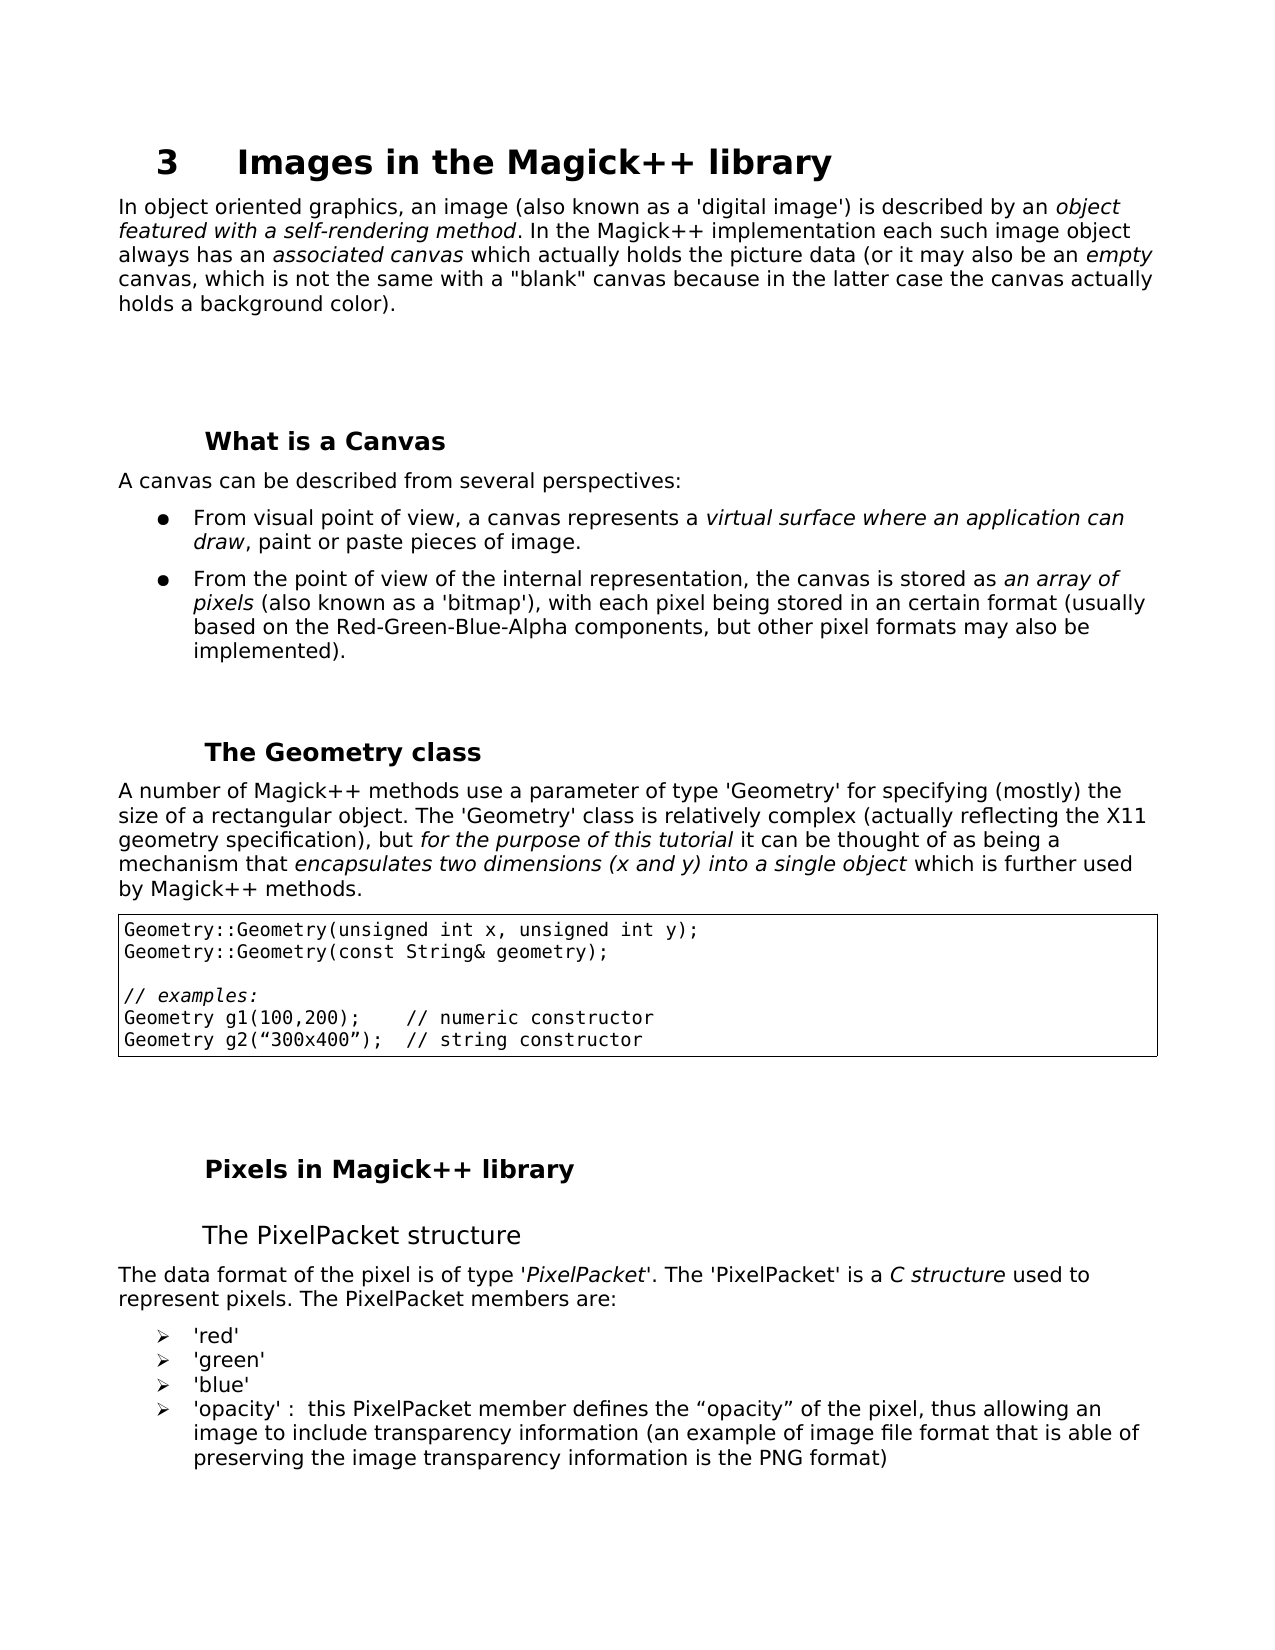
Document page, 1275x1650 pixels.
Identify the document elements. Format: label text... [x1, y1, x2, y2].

text The data format of the pixel is of type 'PixelPacket'. The 'PixelPacket' is a C structure used to represent pixels. The PixelPacket members are: [118, 1263, 1157, 1312]
subtitle Pixels in Magick++ library [118, 1155, 1157, 1184]
text In object oriented graphics, an image (also known as a 'digital image') is described by an object featured with a self-rendering method. In the Magick++ implementation each such image object always has an associated canvas which actually holds the picture data (or it may also be an empty canvas, which is not the same with a "blank" canvas because in the latter case the canvas actually holds a background color). [118, 195, 1157, 316]
subtitle The Geometry class [118, 738, 1157, 767]
text A number of Magick++ methods use a parameter of type 'Geometry' for specifying (mostly) the size of a rectangular object. The 'Geometry' class is relatively complex (actually reflecting the X11 geometry specification), but for the purpose of this tutorial it can be thought of as being a mechanism that encapsulates two dimensions (x and y) into a single object which is further used by Magick++ methods. [118, 779, 1157, 901]
text A canvas can be described from several perspectives: [118, 469, 1157, 493]
list 'green' [156, 1348, 1157, 1373]
list 'blue' [156, 1373, 1157, 1397]
list From the point of view of the internal representation, the canvas is stored as an array of pixels (also known as a 'bitmap'), with each pixel being stored in an certain format (usually based on the Red-Green-Blue-Alpha components, but other pixel formats may also be implemented). [156, 567, 1157, 664]
list From visual point of view, a canvas represents a virtual surface where an application can draw, paint or paste pieces of image. [156, 506, 1157, 554]
list 'opacity' : this PixelPacket member defines the “opacity” of the pixel, thus allowing an image to include transparency information (an example of image file format that is able of preserving the image transparency information is the PNG format) [156, 1397, 1157, 1470]
list 'red' [156, 1324, 1157, 1348]
subtitle What is a Canvas [118, 427, 1157, 456]
table_header Geometry::Geometry(unsigned int x, unsigned int y); Geometry::Geometry(const String& geometry); // examples: Geometry g1(100,200); // numeric constructor Geometry g2(“300x400”); // string constructor [119, 915, 1157, 1056]
subtitle Images in the Magick++ library [118, 143, 1157, 182]
subtitle The PixelPacket structure [118, 1222, 1157, 1251]
